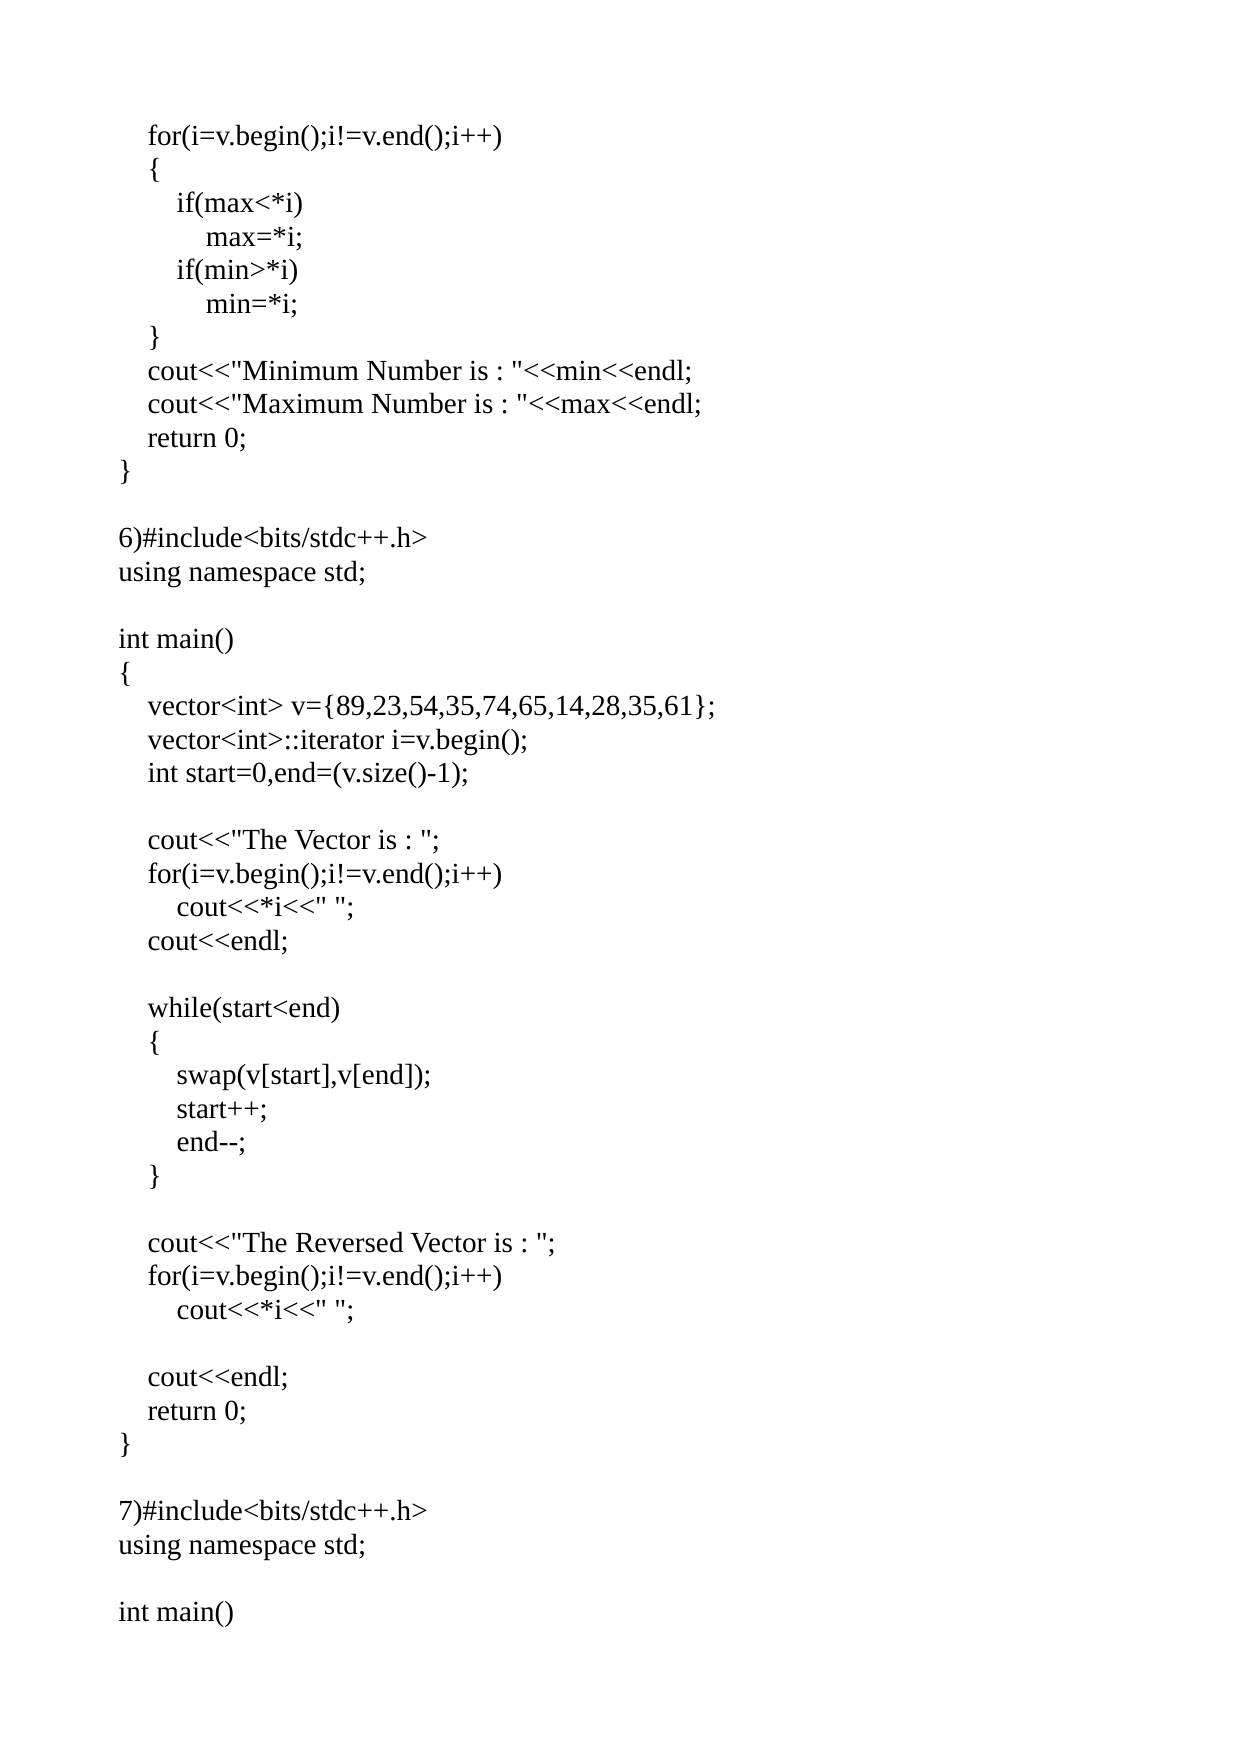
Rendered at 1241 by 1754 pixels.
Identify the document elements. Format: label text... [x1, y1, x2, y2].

text using namespace std; [118, 1527, 1122, 1560]
text end--; [118, 1124, 1122, 1158]
text cout<<"Maximum Number is : "<<max<<endl; [118, 386, 1122, 420]
text vector<int>::iterator i=v.begin(); [118, 722, 1122, 755]
text cout<<*i<<" "; [118, 889, 1122, 923]
text int start=0,end=(v.size()-1); [118, 755, 1122, 789]
text { [118, 152, 1122, 185]
text } [118, 1426, 1122, 1460]
text if(max<*i) [118, 185, 1122, 219]
text return 0; [118, 1393, 1122, 1426]
text } [118, 453, 1122, 487]
text return 0; [118, 420, 1122, 453]
text using namespace std; [118, 554, 1122, 588]
text start++; [118, 1091, 1122, 1124]
text cout<<"The Reversed Vector is : "; [118, 1225, 1122, 1258]
text cout<<endl; [118, 1359, 1122, 1393]
text for(i=v.begin();i!=v.end();i++) [118, 856, 1122, 889]
text max=*i; [118, 219, 1122, 252]
text } [118, 1158, 1122, 1191]
text cout<<"The Vector is : "; [118, 822, 1122, 856]
text cout<<*i<<" "; [118, 1292, 1122, 1326]
text int main() [118, 621, 1122, 655]
text 7)#include<bits/stdc++.h> [118, 1493, 1122, 1527]
text for(i=v.begin();i!=v.end();i++) [118, 118, 1122, 152]
text { [118, 1024, 1122, 1057]
text 6)#include<bits/stdc++.h> [118, 521, 1122, 554]
text if(min>*i) [118, 252, 1122, 286]
text for(i=v.begin();i!=v.end();i++) [118, 1258, 1122, 1292]
text { [118, 655, 1122, 688]
text vector<int> v={89,23,54,35,74,65,14,28,35,61}; [118, 688, 1122, 722]
text cout<<"Minimum Number is : "<<min<<endl; [118, 353, 1122, 386]
text int main() [118, 1594, 1122, 1627]
text } [118, 319, 1122, 353]
text swap(v[start],v[end]); [118, 1057, 1122, 1091]
text while(start<end) [118, 990, 1122, 1024]
text min=*i; [118, 286, 1122, 319]
text cout<<endl; [118, 923, 1122, 957]
